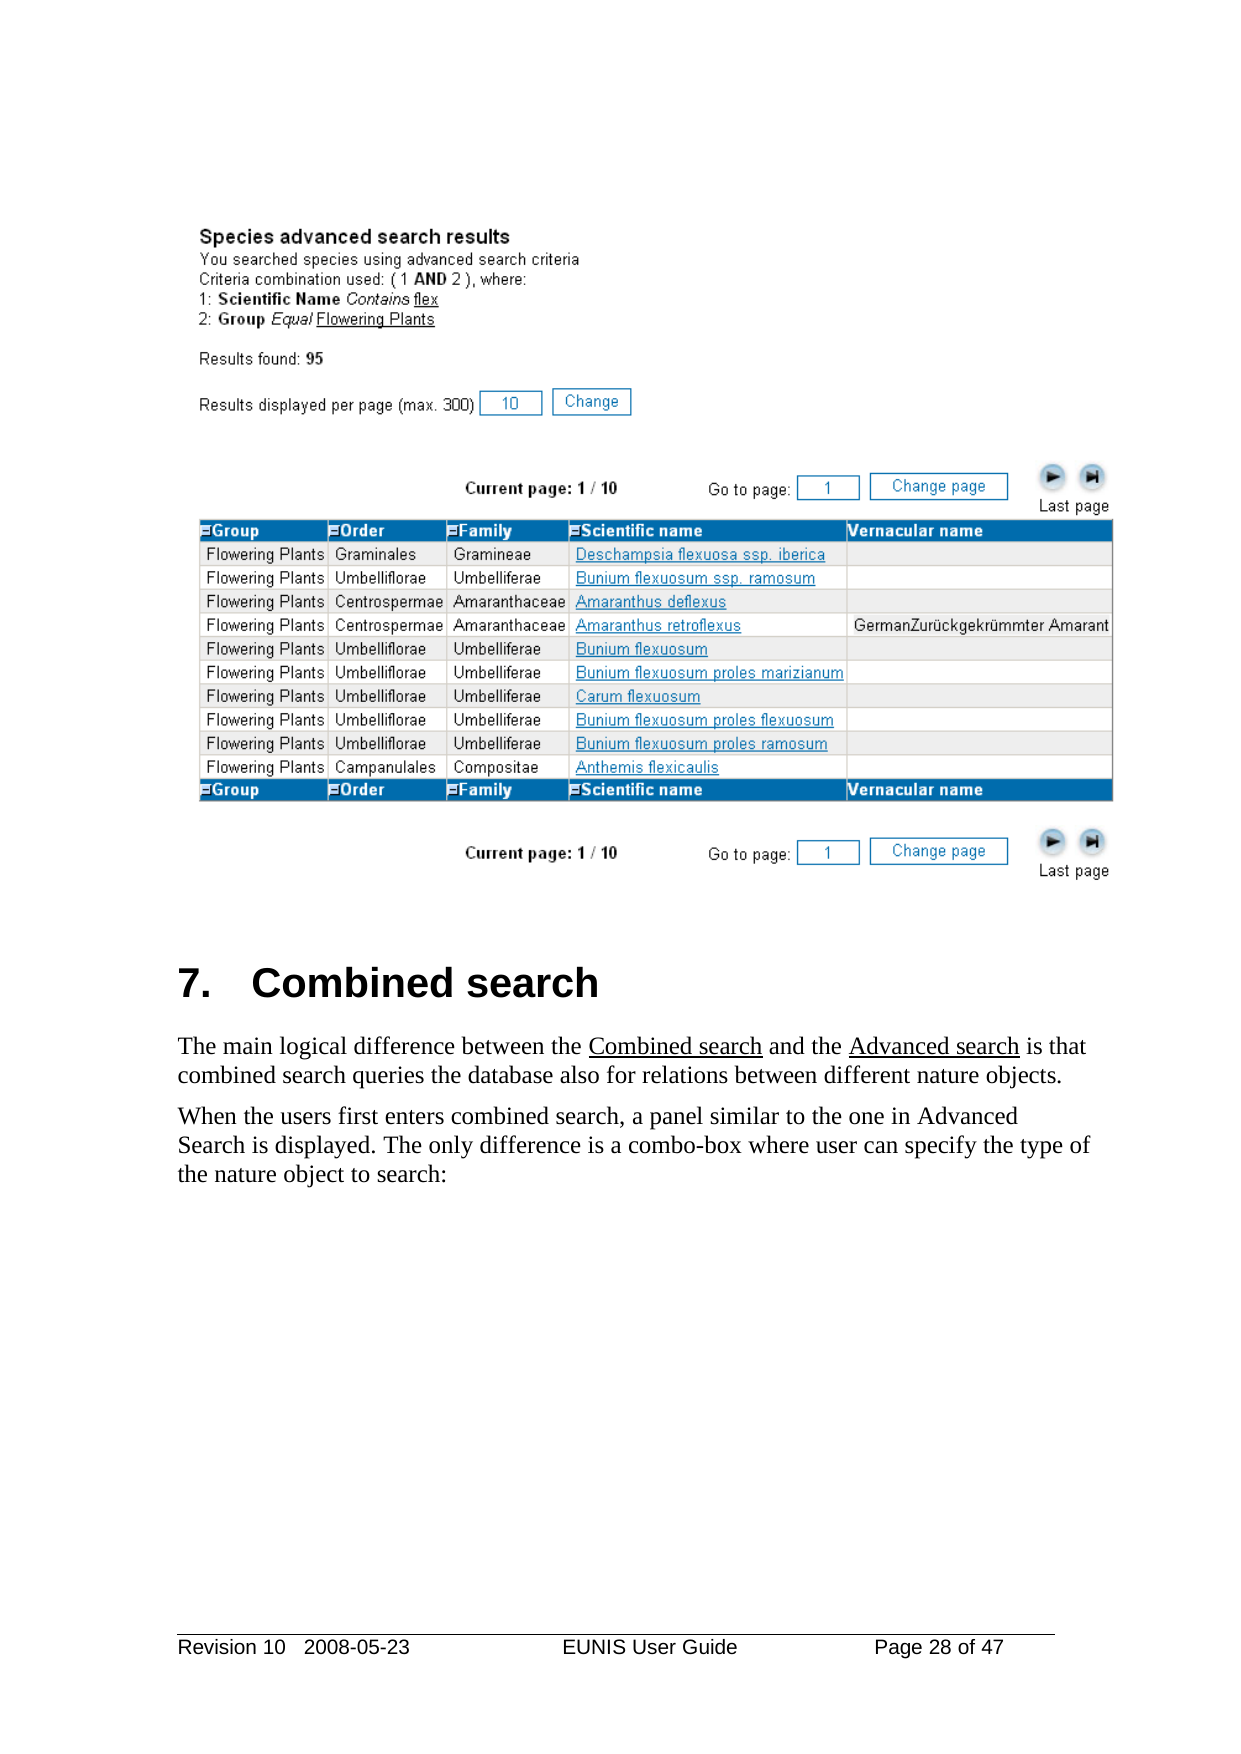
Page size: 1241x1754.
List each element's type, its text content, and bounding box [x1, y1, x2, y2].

text The main logical difference between the Combined search and the Advanced search is that combined search queries the database also for relations between different nature objects. [177, 1031, 1092, 1089]
text When the users first enters combined search, a panel similar to the one in Advanced Search is displayed. The only difference is a combo-box where user can specify the type of the nature object to search: [177, 1101, 1092, 1188]
subtitle Combined search [177, 958, 1092, 1006]
picture [193, 219, 1117, 885]
